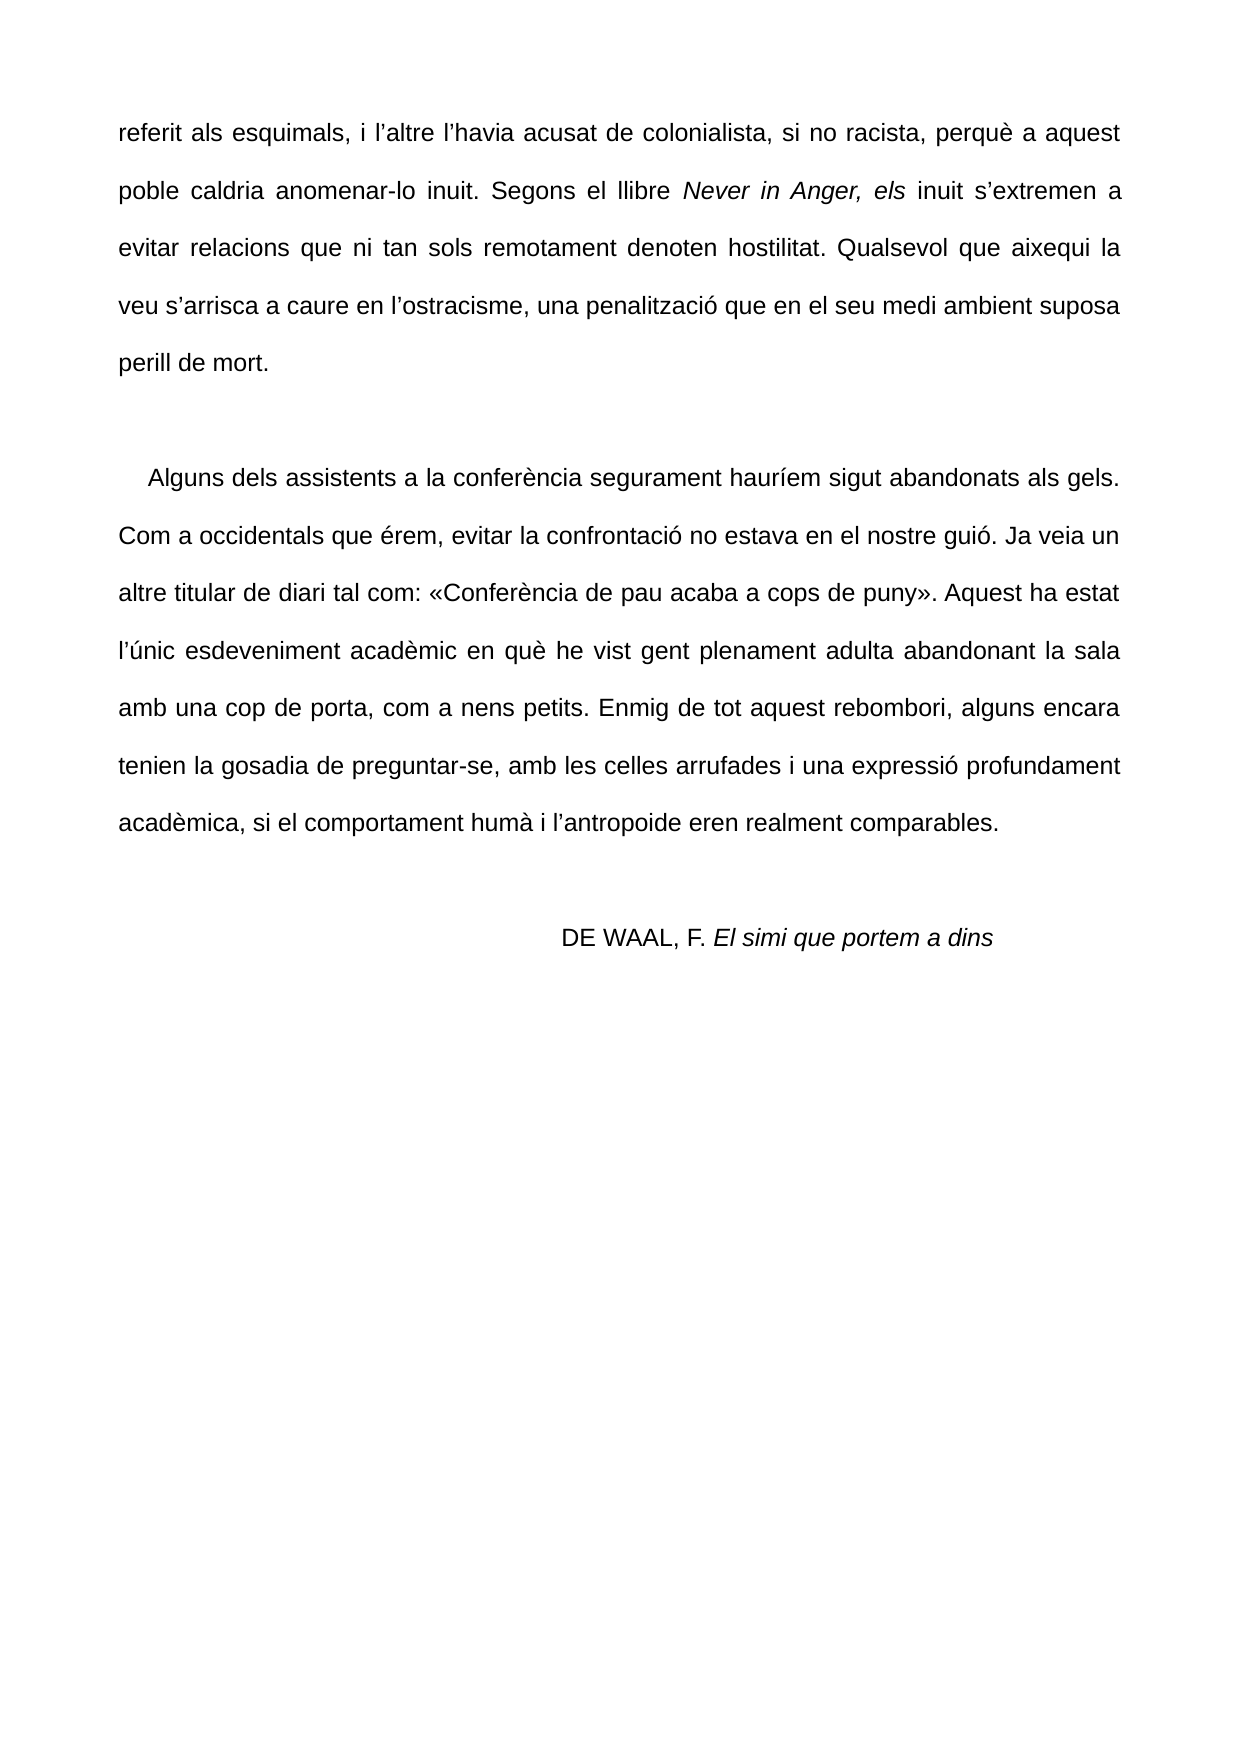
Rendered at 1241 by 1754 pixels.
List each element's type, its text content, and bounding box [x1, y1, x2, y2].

text referit als esquimals, i l’altre l’havia acusat de colonialista, si no racista, perquè a aquest poble caldria anomenar-lo inuit. Segons el llibre Never in Anger, els inuit s’extremen a evitar relacions que ni tan sols remotament denoten hostilitat. Qualsevol que aixequi la veu s’arrisca a caure en l’ostracisme, una penalització que en el seu medi ambient suposa perill de mort. [118, 118, 1122, 377]
text DE WAAL, F. El simi que portem a dins [118, 923, 1122, 952]
text Alguns dels assistents a la conferència segurament hauríem sigut abandonats als gels. Com a occidentals que érem, evitar la confrontació no estava en el nostre guió. Ja veia un altre titular de diari tal com: «Conferència de pau acaba a cops de puny». Aquest ha estat l’únic esdeveniment acadèmic en què he vist gent plenament adulta abandonant la sala amb una cop de porta, com a nens petits. Enmig de tot aquest rebombori, alguns encara tenien la gosadia de preguntar-se, amb les celles arrufades i una expressió profundament acadèmica, si el comportament humà i l’antropoide eren realment comparables. [118, 463, 1122, 837]
